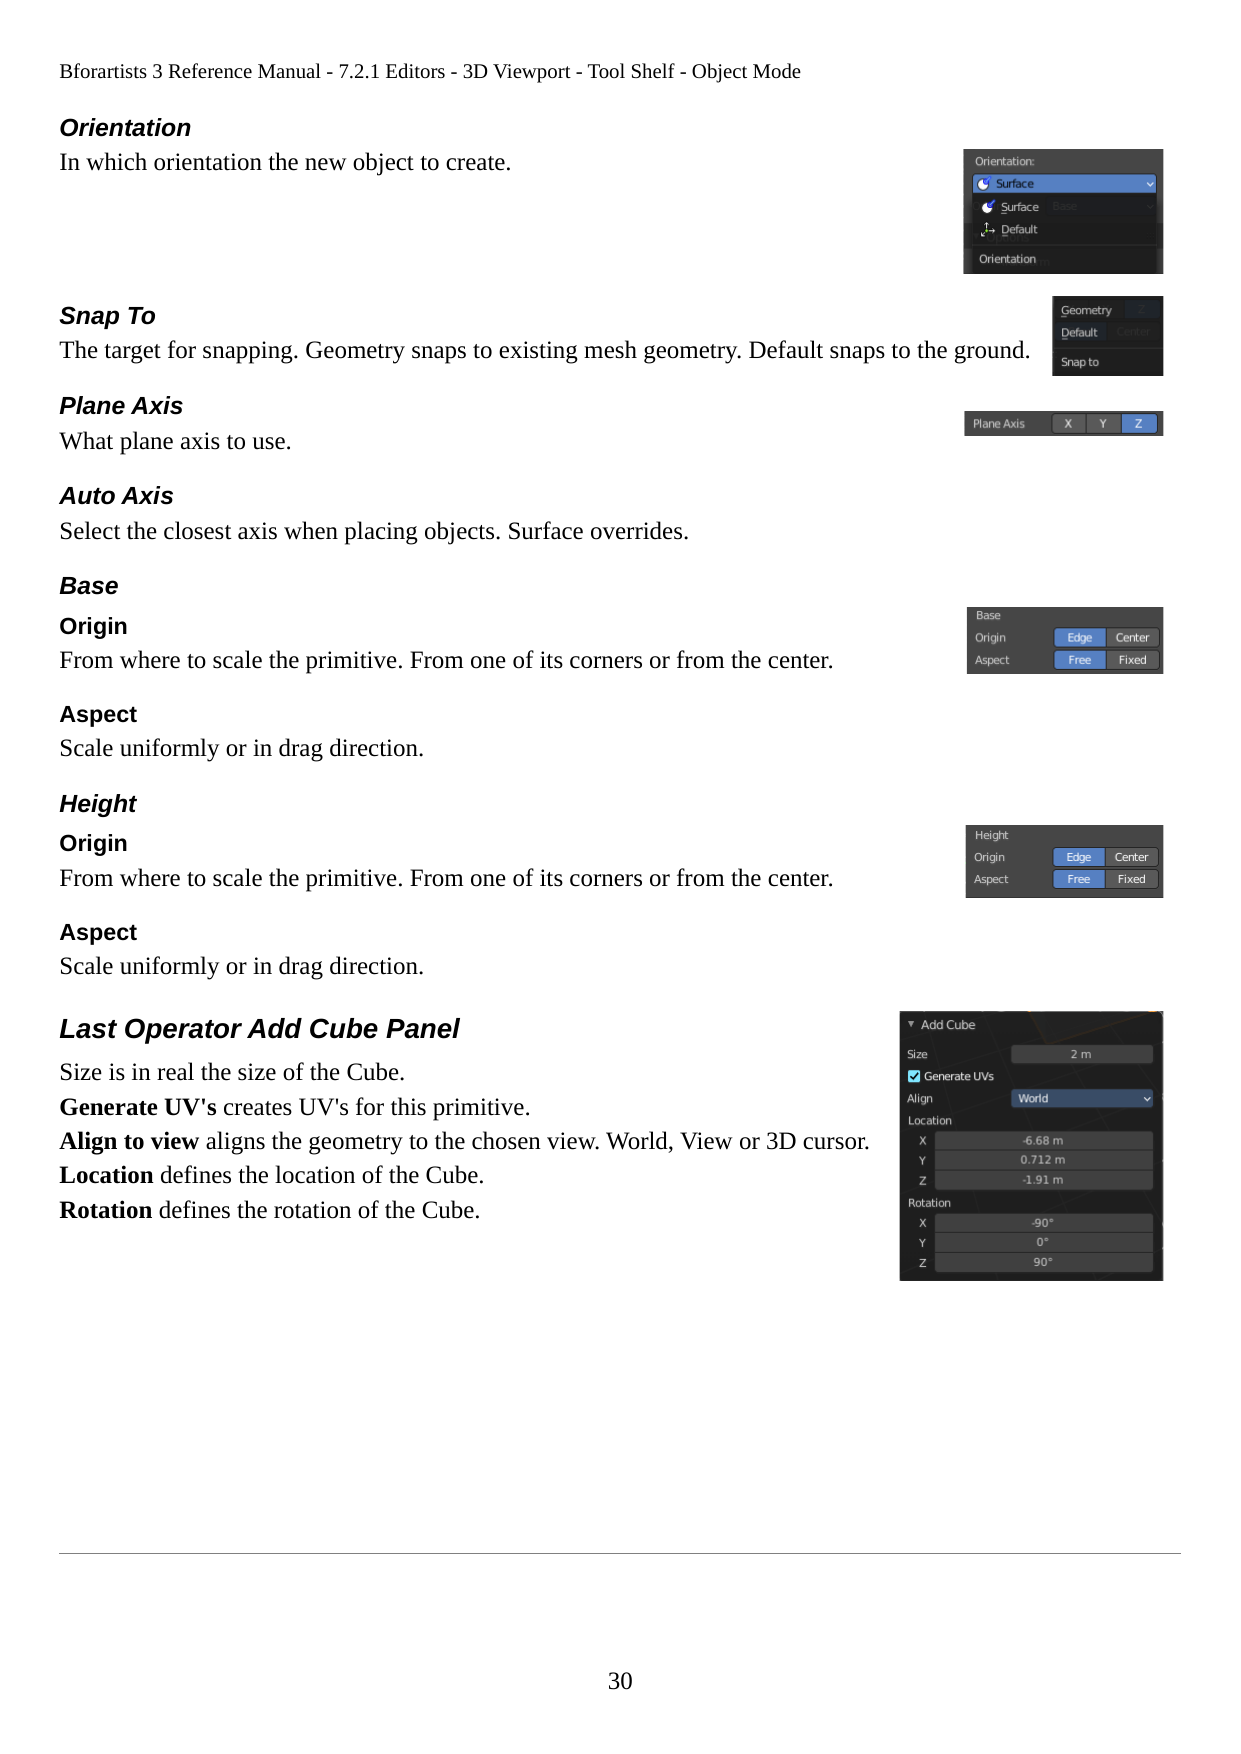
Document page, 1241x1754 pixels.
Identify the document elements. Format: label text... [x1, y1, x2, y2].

text From where to scale the primitive. From one of its corners or from the center. [59, 863, 965, 892]
subtitle Base [59, 571, 1181, 600]
text The target for snapping. Geometry snaps to existing mesh geometry. Default snaps to the ground. [59, 336, 1052, 364]
picture [963, 149, 1164, 274]
text Select the closest axis when placing objects. Surface overrides. [59, 516, 1181, 544]
text Scale uniformly or in drag direction. [59, 951, 1181, 980]
subtitle Plane Axis [59, 391, 1181, 419]
subtitle Origin [59, 612, 966, 639]
text In which orientation the new object to create. [59, 147, 1181, 176]
text From where to scale the primitive. From one of its corners or from the center. [59, 645, 966, 674]
subtitle Origin [59, 830, 965, 857]
subtitle Orientation [59, 113, 1181, 141]
subtitle Aspect [59, 918, 1181, 945]
picture [899, 1011, 1164, 1281]
text Scale uniformly or in drag direction. [59, 733, 1181, 762]
subtitle Last Operator Add Cube Panel [59, 1013, 899, 1045]
picture [966, 607, 1164, 674]
picture [964, 411, 1164, 436]
subtitle Snap To [59, 301, 1052, 329]
subtitle Aspect [59, 701, 1181, 727]
text What plane axis to use. [59, 426, 1181, 454]
subtitle Height [59, 789, 1181, 817]
subtitle Auto Axis [59, 481, 1181, 509]
picture [1052, 296, 1164, 376]
text Size is in real the size of the Cube. Generate UV's creates UV's for this primitive. Align to view aligns the geometry to the chosen view. World, View or 3D cursor. Location defines the location of the Cube. Rotation defines the rotation of the Cube. [59, 1057, 899, 1224]
subtitle [1164, 612, 1181, 639]
picture [965, 825, 1164, 898]
subtitle [1164, 301, 1181, 329]
subtitle [1164, 830, 1181, 857]
